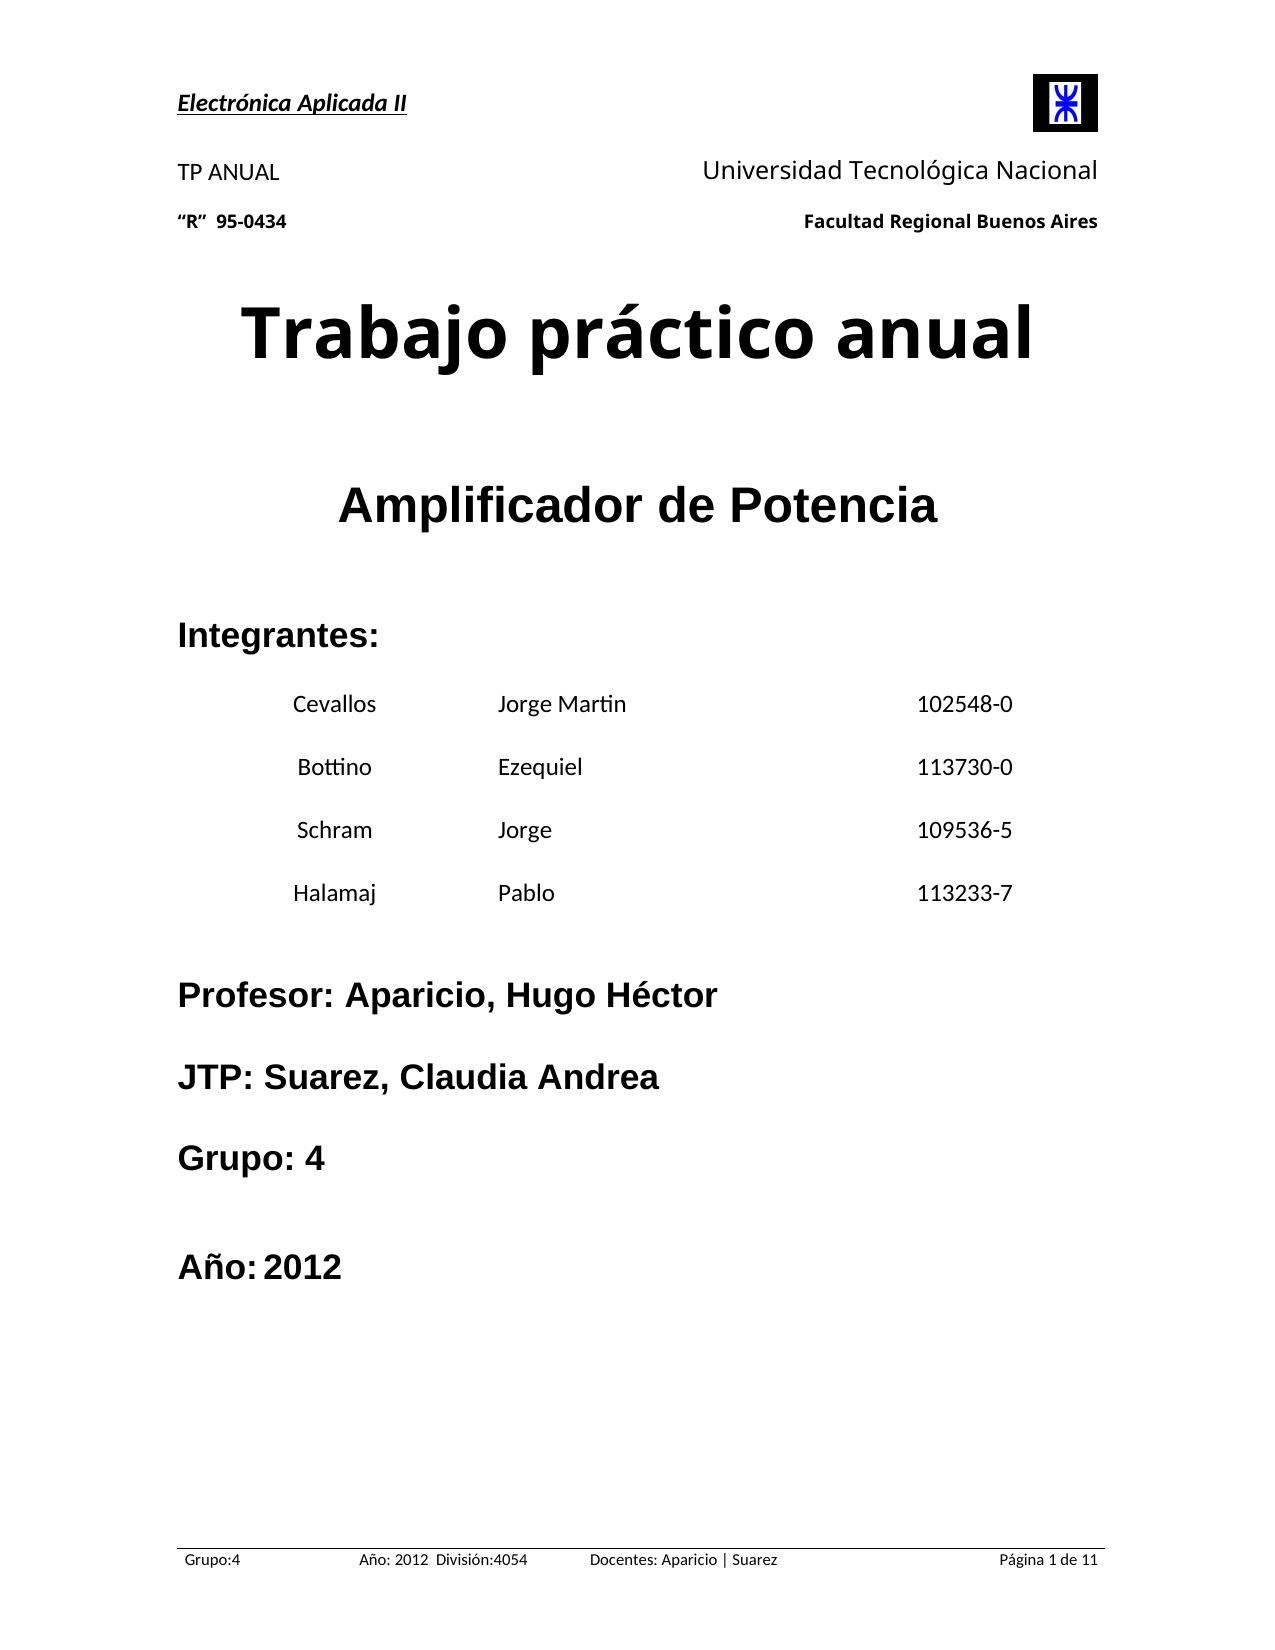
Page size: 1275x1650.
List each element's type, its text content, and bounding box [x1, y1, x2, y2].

table_cell 113233-7 [807, 871, 1122, 934]
text JTP: Suarez, Claudia Andrea [177, 1056, 1098, 1097]
text Profesor: Aparicio, Hugo Héctor [177, 974, 1098, 1015]
table_header 102548-0 [807, 683, 1122, 745]
table_cell 109536-5 [807, 808, 1122, 871]
table_cell Pablo [492, 871, 807, 934]
text Amplificador de Potencia [177, 475, 1098, 533]
table_cell Bottino [177, 745, 492, 808]
table_cell Jorge [492, 808, 807, 871]
table_cell Halamaj [177, 871, 492, 934]
text Trabajo práctico anual [177, 282, 1098, 379]
text Grupo: 4 [177, 1137, 1098, 1178]
table_header Cevallos [177, 683, 492, 745]
text Año: 2012 [177, 1246, 1098, 1287]
text Integrantes: [177, 614, 1098, 655]
table_cell Ezequiel [492, 745, 807, 808]
table_cell Schram [177, 808, 492, 871]
table_cell 113730-0 [807, 745, 1122, 808]
table_header Jorge Martin [492, 683, 807, 745]
